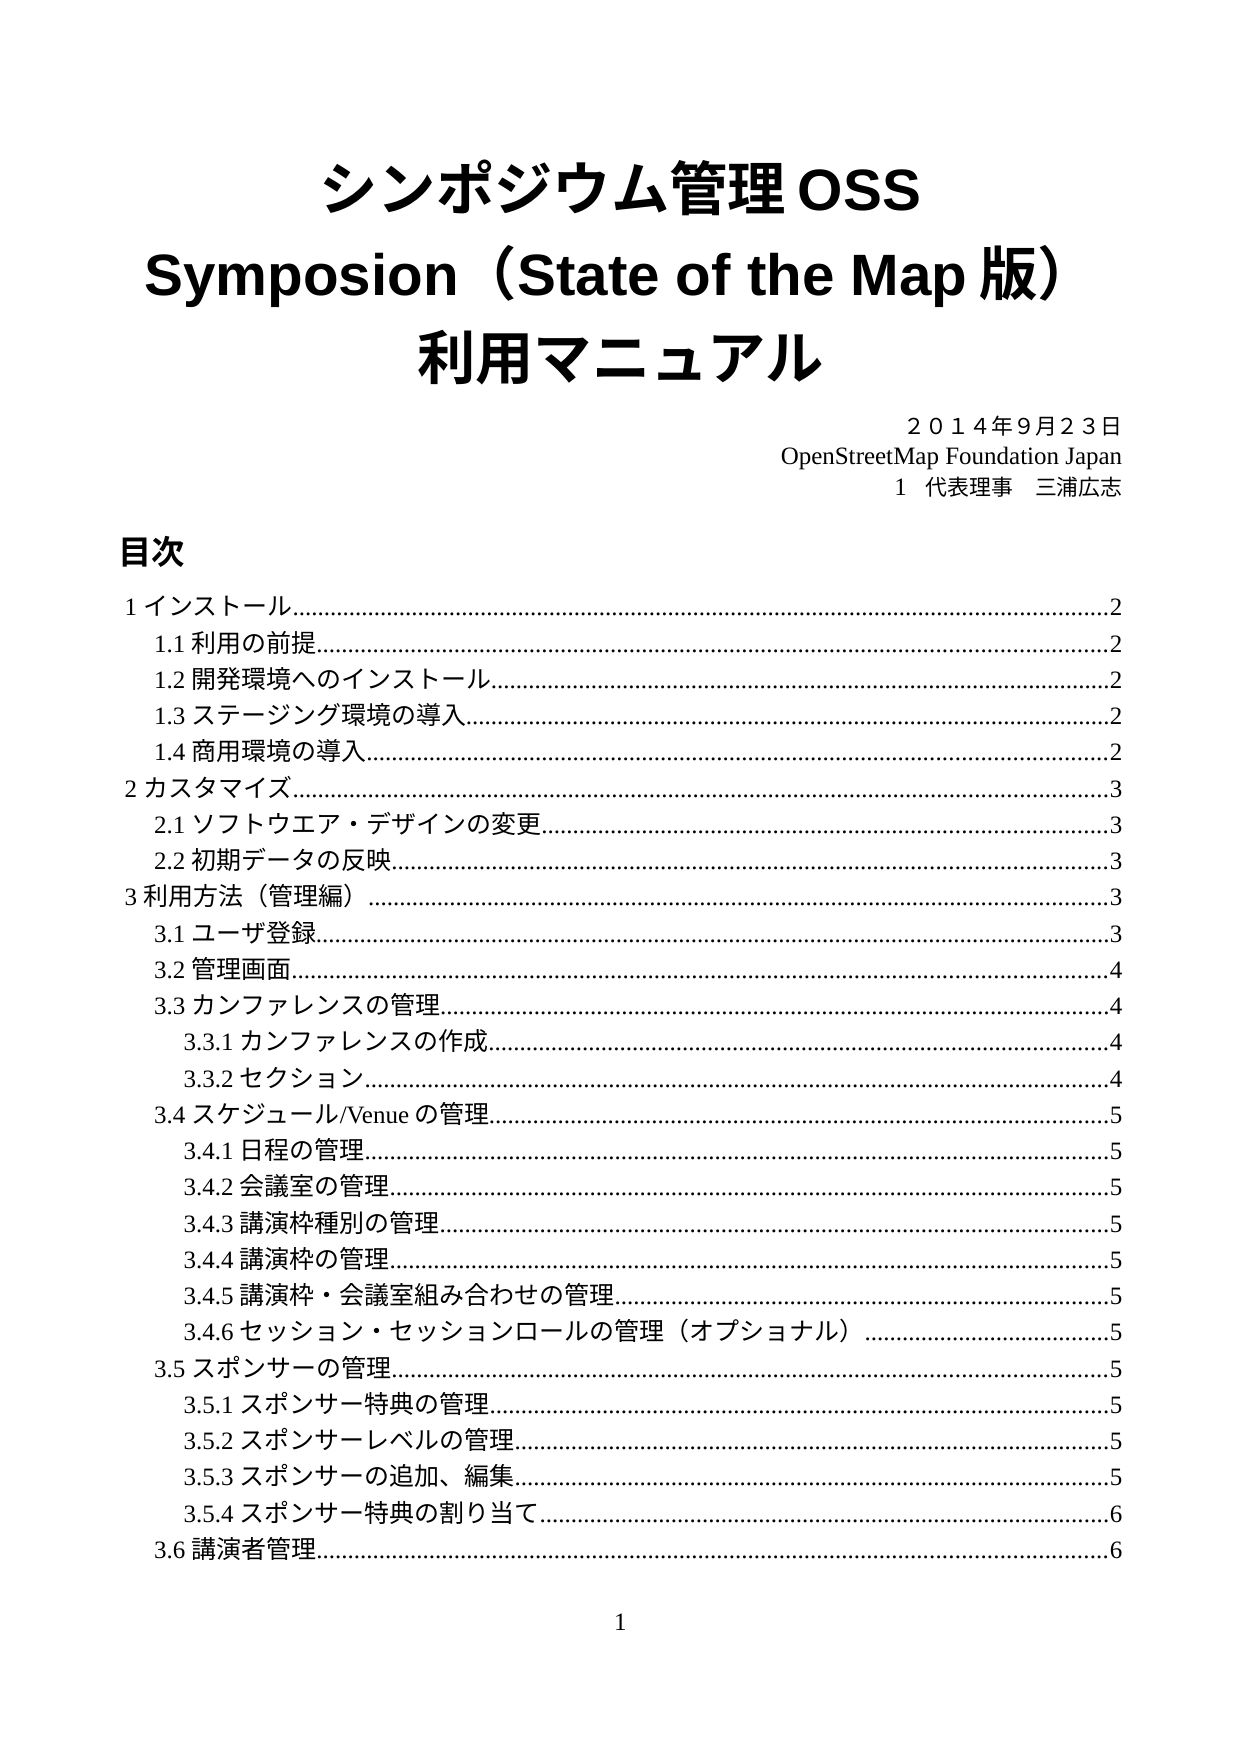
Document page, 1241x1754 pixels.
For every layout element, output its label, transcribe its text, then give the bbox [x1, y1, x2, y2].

text 3.4.2 会議室の管理 5 [177, 1167, 1122, 1203]
text 3.4.3 講演枠種別の管理 5 [177, 1203, 1122, 1239]
text 3.4.4 講演枠の管理 5 [177, 1239, 1122, 1276]
text 1.1 利用の前提 2 [148, 623, 1122, 659]
text 3.3.2 セクション 4 [177, 1058, 1122, 1094]
text OpenStreetMap Foundation Japan [118, 441, 1122, 469]
text 3.6 講演者管理 6 [148, 1529, 1122, 1566]
text 1.3 ステージング環境の導入 2 [148, 696, 1122, 732]
text 3.4.5 講演枠・会議室組み合わせの管理 5 [177, 1276, 1122, 1312]
list 代表理事 三浦広志 [156, 469, 1122, 501]
text 3.4.6 セッション・セッションロールの管理（オプショナル） 5 [177, 1312, 1122, 1348]
text 3.4.1 日程の管理 5 [177, 1131, 1122, 1167]
text 3.5.2 スポンサーレベルの管理 5 [177, 1421, 1122, 1457]
text 3.4 スケジュール/Venueの管理 5 [148, 1094, 1122, 1131]
text 3 利用方法（管理編） 3 [118, 877, 1122, 913]
text 3.1 ユーザ登録 3 [148, 913, 1122, 949]
title シンポジウム管理OSS Symposion（State of the Map版） 利用マニュアル [118, 143, 1122, 397]
text 3.5.3 スポンサーの追加、編集 5 [177, 1457, 1122, 1493]
text 3.5.1 スポンサー特典の管理 5 [177, 1384, 1122, 1421]
subtitle 目次 [118, 526, 1122, 574]
text 3.3 カンファレンスの管理 4 [148, 986, 1122, 1022]
text 3.2 管理画面 4 [148, 949, 1122, 986]
text 1.4 商用環境の導入 2 [148, 732, 1122, 768]
text 2.2 初期データの反映 3 [148, 841, 1122, 877]
text 3.5.4 スポンサー特典の割り当て 6 [177, 1493, 1122, 1529]
text 2 カスタマイズ 3 [118, 768, 1122, 804]
text 3.3.1 カンファレンスの作成 4 [177, 1022, 1122, 1058]
text 1.2 開発環境へのインストール 2 [148, 659, 1122, 696]
text 1 インストール 2 [118, 587, 1122, 623]
text 3.5 スポンサーの管理 5 [148, 1348, 1122, 1384]
text 2.1 ソフトウエア・デザインの変更 3 [148, 804, 1122, 841]
text ２０１４年９月２３日 [118, 409, 1122, 441]
